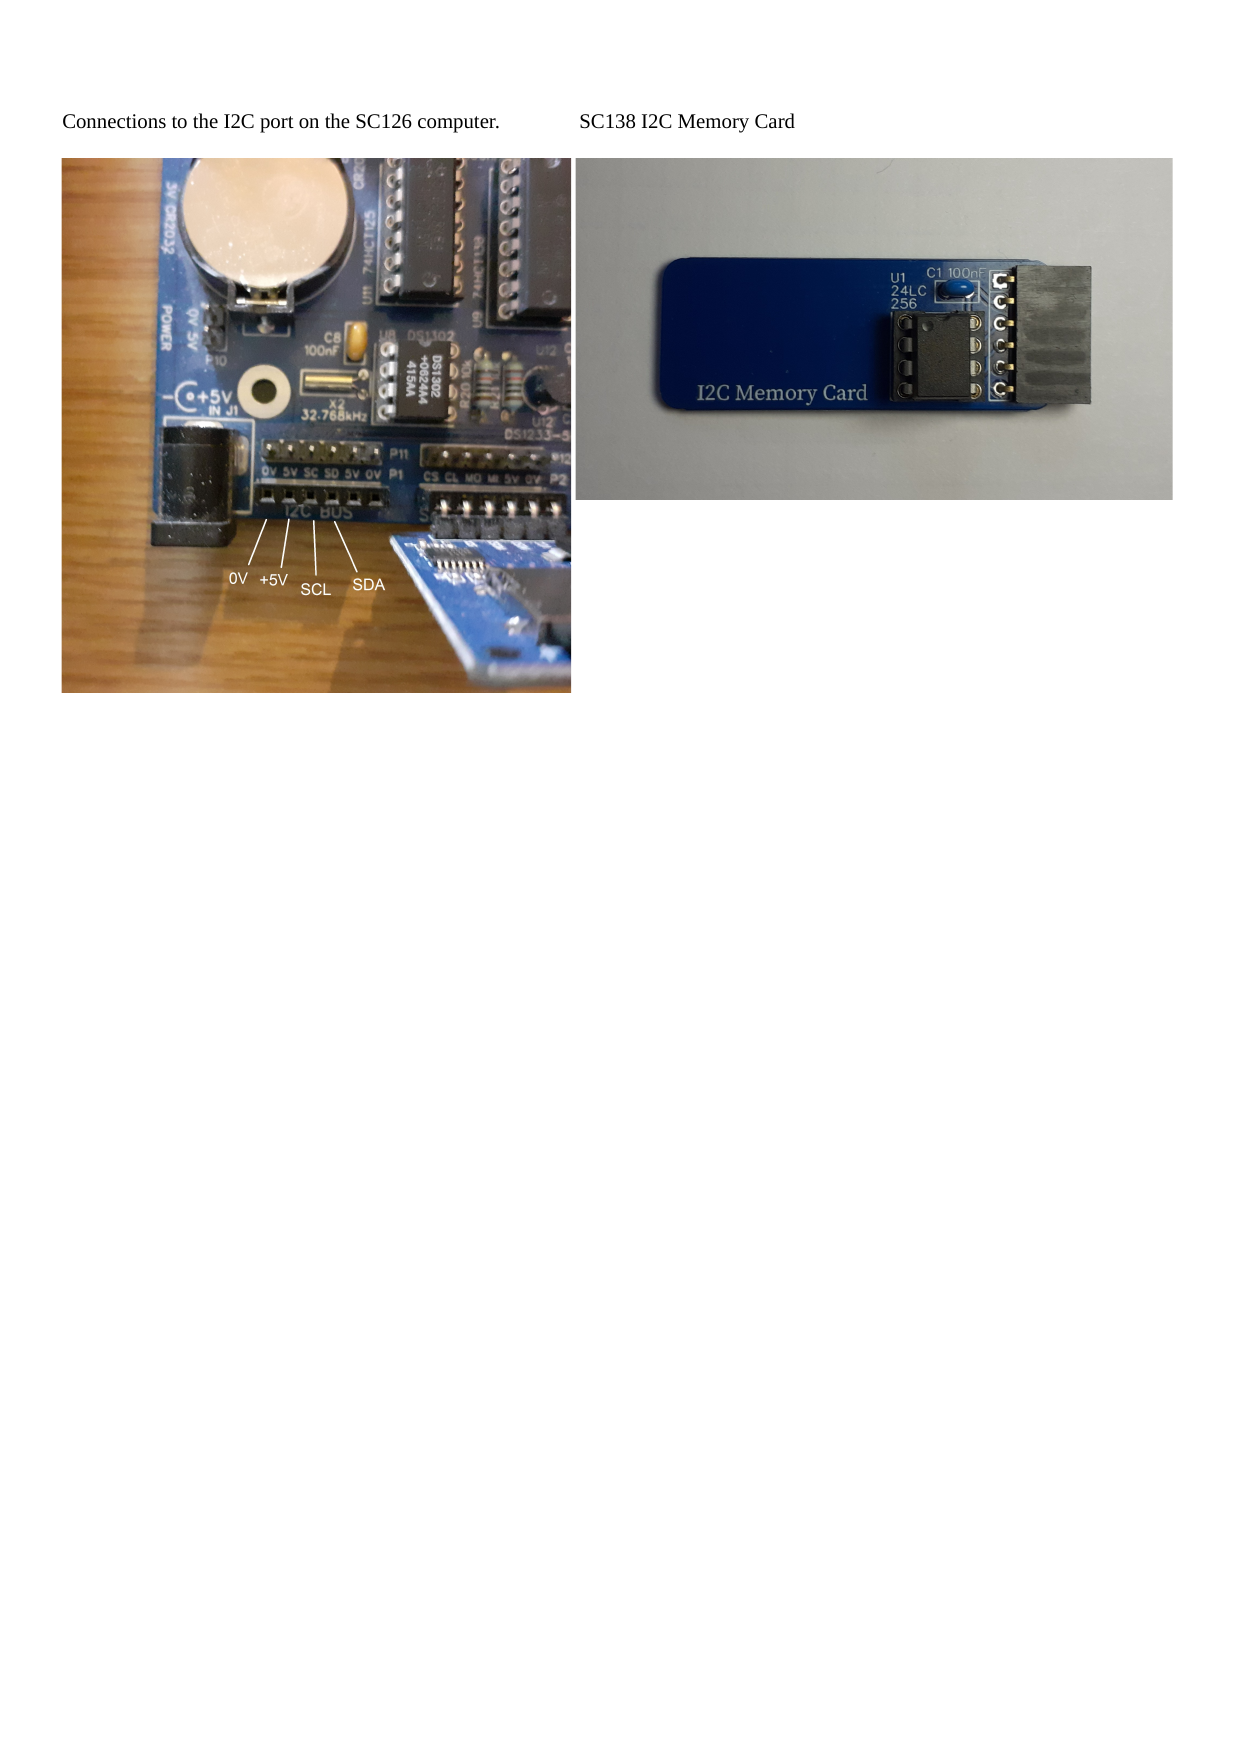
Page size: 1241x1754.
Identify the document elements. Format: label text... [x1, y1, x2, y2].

text Connections to the I2C port on the SC126 computer. SC138 I2C Memory Card [62, 109, 1174, 133]
picture [575, 158, 1173, 500]
picture [61, 158, 572, 693]
